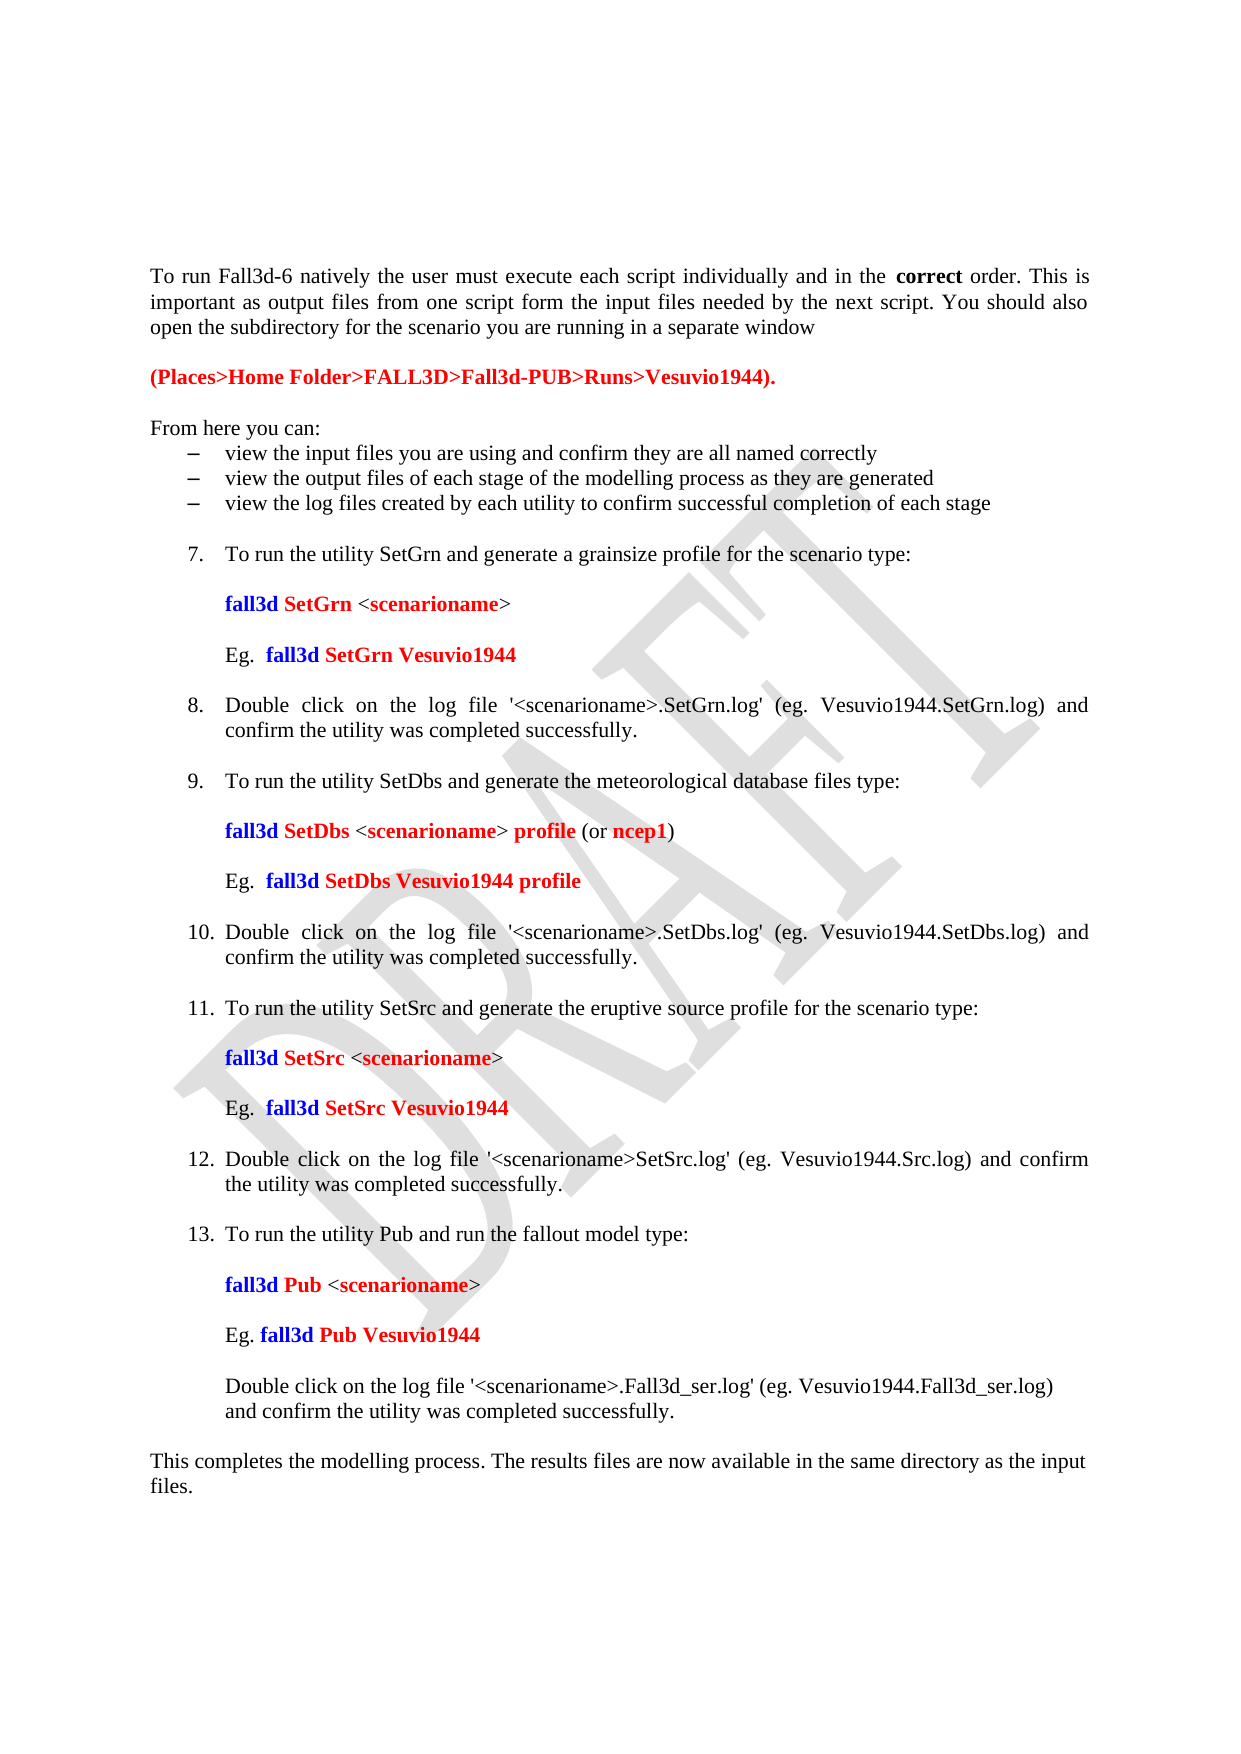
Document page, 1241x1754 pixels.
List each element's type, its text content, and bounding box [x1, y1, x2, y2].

text (Places>Home Folder>FALL3D>Fall3d-PUB>Runs>Vesuvio1944). [150, 364, 1090, 389]
list Double click on the log file '<scenarioname>.SetDbs.log' (eg. Vesuvio1944.SetDbs.log) and confirm the utility was completed successfully. [790, 919, 1090, 969]
text fall3d SetSrc <scenarioname> [386, 1045, 473, 1070]
text fall3d Pub <scenarioname> [150, 1272, 414, 1297]
list To run the utility SetSrc and generate the eruptive source profile for the scenario type: [437, 994, 507, 1020]
list To run the utility SetSrc and generate the eruptive source profile for the scenario type: [685, 994, 1090, 1020]
text fall3d SetSrc <scenarioname> [495, 1045, 596, 1070]
text Eg. fall3d SetDbs Vesuvio1944 profile [597, 868, 678, 894]
text [863, 591, 1090, 616]
text Eg. fall3d SetGrn Vesuvio1944 [150, 642, 618, 667]
text [914, 642, 1090, 667]
list To run the utility SetDbs and generate the meteorological database files type: [768, 768, 1090, 793]
text Eg. fall3d SetDbs Vesuvio1944 profile [715, 868, 846, 894]
list To run the utility Pub and run the fallout model type: [378, 1221, 487, 1247]
list view the output files of each stage of the modelling process as they are generated [187, 465, 795, 490]
text fall3d SetDbs <scenarioname> profile (or ncep1) [150, 818, 561, 843]
text fall3d SetDbs <scenarioname> profile (or ncep1) [812, 818, 1090, 843]
list view the log files created by each utility to confirm successful completion of each stage [187, 490, 770, 516]
text fall3d SetDbs <scenarioname> profile (or ncep1) [562, 818, 626, 843]
text Eg. fall3d SetSrc Vesuvio1944 [538, 1095, 1090, 1121]
text Eg. fall3d SetSrc Vesuvio1944 [440, 1095, 524, 1121]
list To run the utility SetSrc and generate the eruptive source profile for the scenario type: [531, 994, 683, 1020]
list To run the utility SetGrn and generate a grainsize profile for the scenario type: [813, 541, 1090, 566]
text [747, 591, 848, 616]
text Eg. fall3d SetDbs Vesuvio1944 profile [150, 868, 409, 894]
text To run Fall3d-6 natively the user must execute each script individually and in the correct order. This is important as output files from one script form the input files needed by the next script. You should also open the subdirectory for the scenario you are running in a separate window [150, 263, 1090, 339]
list Double click on the log file '<scenarioname>SetSrc.log' (eg. Vesuvio1944.Src.log) and confirm the utility was completed successfully. [187, 1146, 313, 1196]
list To run the utility SetDbs and generate the meteorological database files type: [567, 768, 747, 793]
text fall3d SetGrn <scenarioname> [150, 591, 669, 616]
list To run the utility SetGrn and generate a grainsize profile for the scenario type: [187, 541, 719, 566]
text Eg. fall3d SetSrc Vesuvio1944 [252, 1095, 422, 1121]
text [645, 642, 899, 667]
list Double click on the log file '<scenarioname>.SetDbs.log' (eg. Vesuvio1944.SetDbs.log) and confirm the utility was completed successfully. [187, 919, 372, 969]
list To run the utility SetSrc and generate the eruptive source profile for the scenario type: [187, 994, 423, 1020]
text fall3d SetSrc <scenarioname> [227, 1045, 368, 1070]
list Double click on the log file '<scenarioname>.SetGrn.log' (eg. Vesuvio1944.SetGrn.log) and confirm the utility was completed successfully. [781, 692, 974, 742]
list Double click on the log file '<scenarioname>.SetDbs.log' (eg. Vesuvio1944.SetDbs.log) and confirm the utility was completed successfully. [370, 919, 500, 969]
list To run the utility Pub and run the fallout model type: [511, 1221, 1090, 1247]
text fall3d Pub <scenarioname> [474, 1272, 1090, 1297]
list Double click on the log file '<scenarioname>.SetGrn.log' (eg. Vesuvio1944.SetGrn.log) and confirm the utility was completed successfully. [187, 692, 696, 742]
list Double click on the log file '<scenarioname>SetSrc.log' (eg. Vesuvio1944.Src.log) and confirm the utility was completed successfully. [482, 1146, 570, 1196]
text fall3d SetSrc <scenarioname> [615, 1045, 697, 1070]
list Double click on the log file '<scenarioname>.SetDbs.log' (eg. Vesuvio1944.SetDbs.log) and confirm the utility was completed successfully. [498, 919, 648, 969]
list view the output files of each stage of the modelling process as they are generated [833, 465, 1090, 490]
list Double click on the log file '<scenarioname>.SetGrn.log' (eg. Vesuvio1944.SetGrn.log) and confirm the utility was completed successfully. [686, 692, 787, 742]
list view the log files created by each utility to confirm successful completion of each stage [784, 490, 1090, 516]
list To run the utility Pub and run the fallout model type: [187, 1221, 364, 1247]
text fall3d SetDbs <scenarioname> profile (or ncep1) [641, 818, 797, 843]
text fall3d SetSrc <scenarioname> [700, 1045, 1090, 1070]
text fall3d SetSrc <scenarioname> [150, 1045, 215, 1070]
list To run the utility SetDbs and generate the meteorological database files type: [187, 768, 526, 793]
text [709, 591, 753, 616]
list Double click on the log file '<scenarioname>SetSrc.log' (eg. Vesuvio1944.Src.log) and confirm the utility was completed successfully. [303, 1146, 478, 1196]
list Double click on the log file '<scenarioname>.Fall3d_ser.log' (eg. Vesuvio1944.Fall3d_ser.log) and confirm the utility was completed successfully. [187, 1373, 1090, 1423]
text This completes the modelling process. The results files are now available in the same directory as the input files. [150, 1448, 1090, 1499]
text Eg. fall3d SetDbs Vesuvio1944 profile [876, 868, 1090, 894]
text Eg. fall3d SetSrc Vesuvio1944 [150, 1095, 238, 1121]
list view the input files you are using and confirm they are all named correctly [187, 440, 1090, 465]
text From here you can: [150, 415, 1090, 440]
text Eg. fall3d Pub Vesuvio1944 [150, 1322, 1090, 1347]
list Double click on the log file '<scenarioname>.SetGrn.log' (eg. Vesuvio1944.SetGrn.log) and confirm the utility was completed successfully. [964, 692, 1090, 742]
list Double click on the log file '<scenarioname>SetSrc.log' (eg. Vesuvio1944.Src.log) and confirm the utility was completed successfully. [574, 1146, 1090, 1196]
list Double click on the log file '<scenarioname>.SetDbs.log' (eg. Vesuvio1944.SetDbs.log) and confirm the utility was completed successfully. [650, 919, 784, 969]
text Eg. fall3d SetDbs Vesuvio1944 profile [424, 868, 596, 894]
